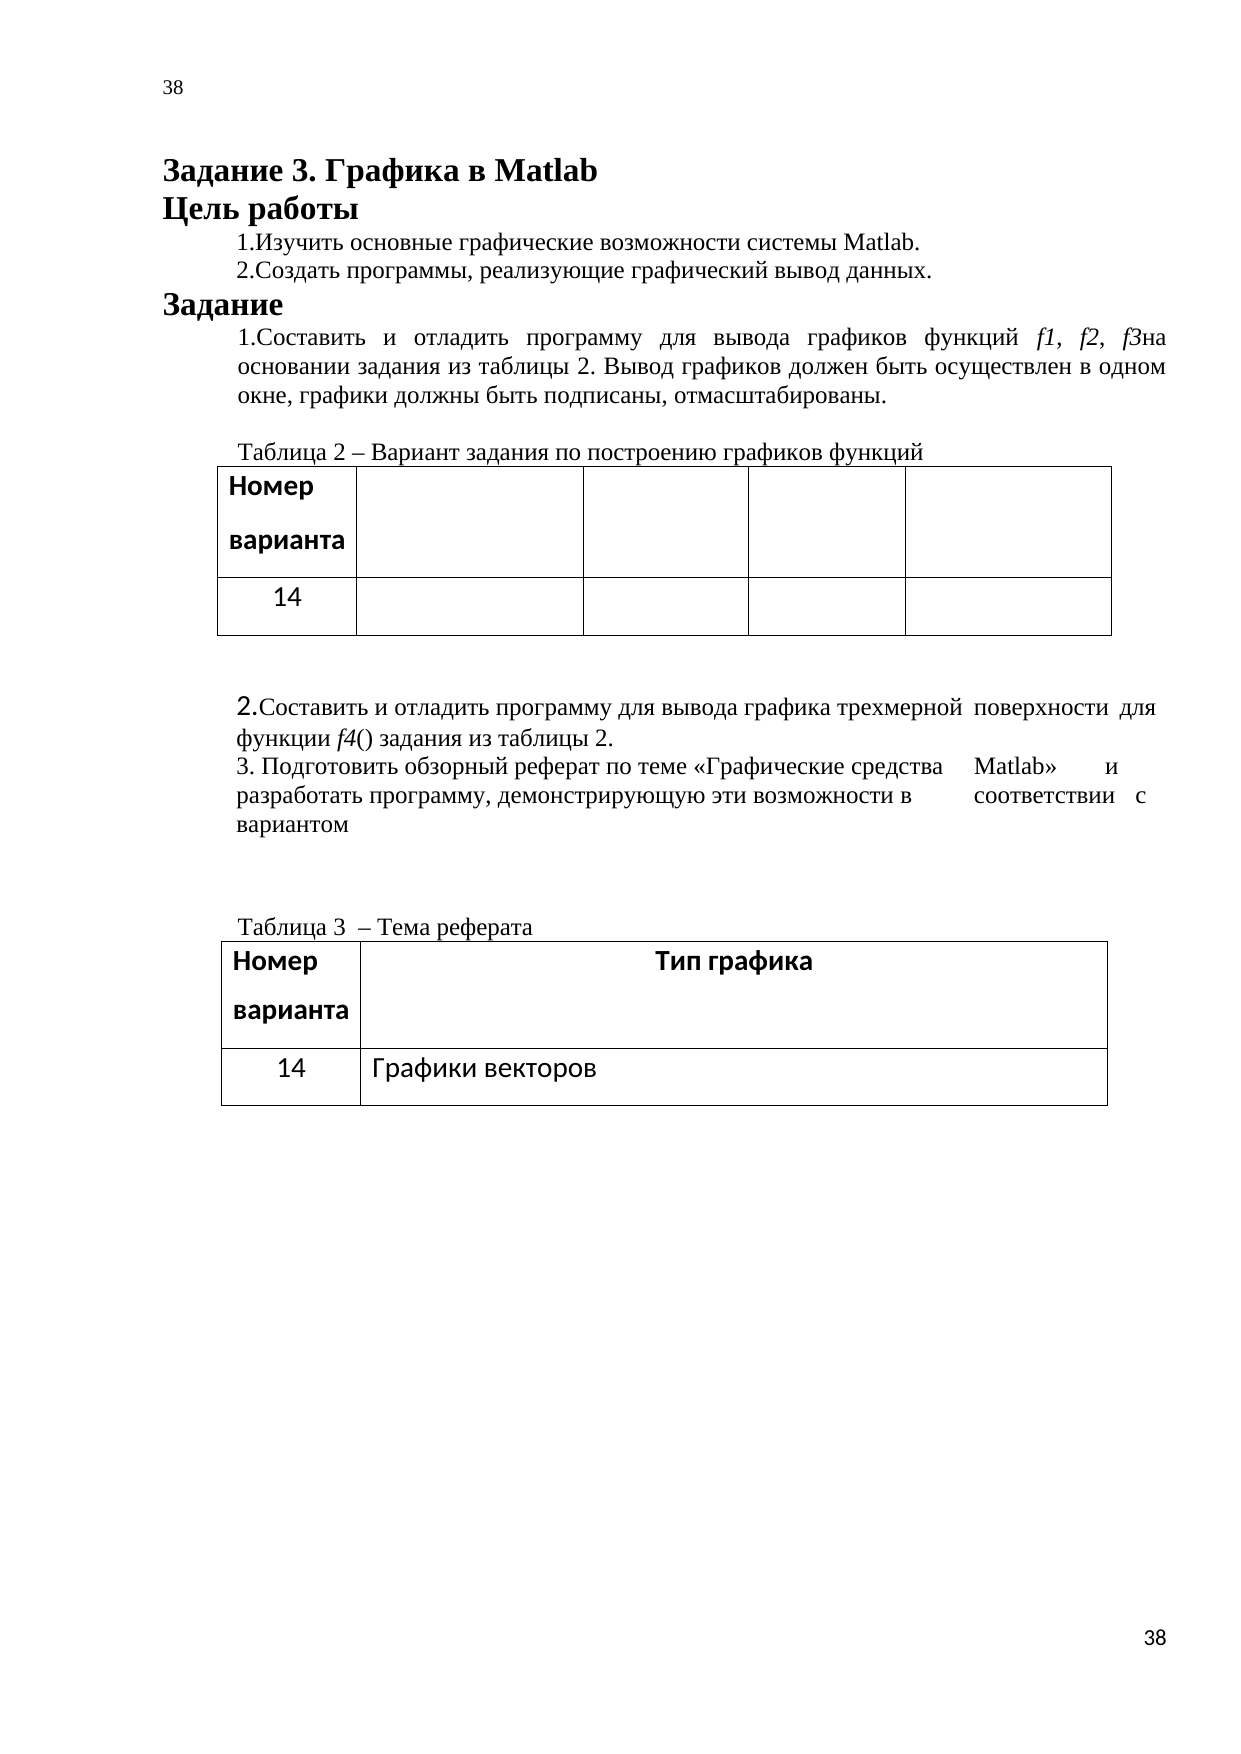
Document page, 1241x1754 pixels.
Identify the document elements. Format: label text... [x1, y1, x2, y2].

text Таблица 2 – Вариант задания по построению графиков функций [162, 437, 1166, 466]
text 1.Составить и отладить программу для вывода графиков функций f1, f2, f3на основании задания из таблицы 2. Вывод графиков должен быть осуществлен в одном окне, графики должны быть подписаны, отмасштабированы. [237, 322, 1166, 409]
table_cell [749, 578, 905, 635]
text Таблица 3 – Тема реферата [162, 912, 1166, 941]
list 2.Создать программы, реализующие графический вывод данных. [236, 255, 1166, 284]
table_cell 14 [222, 1049, 360, 1105]
table_cell 14 [218, 578, 356, 635]
table_header [906, 467, 1111, 577]
table_header Номер варианта [218, 467, 356, 577]
table_header Тип графика [361, 942, 1107, 1048]
list 1.Изучить основные графические возможности системы Matlab. [236, 227, 1166, 255]
subtitle Задание 3. Графика в Matlab [162, 150, 1166, 188]
table_cell [906, 578, 1111, 635]
table_header Номер варианта [222, 942, 360, 1048]
text 3. Подготовить обзорный реферат по теме «Графические средства Matlab» и разработать программу, демонстрирующую эти возможности в соответствии с вариантом [162, 751, 1166, 838]
table_cell [584, 578, 748, 635]
table_header [749, 467, 905, 577]
subtitle Задание [162, 284, 1166, 322]
table_header [584, 467, 748, 577]
text 2.Составить и отладить программу для вывода графика трехмерной поверхности для функции f4() задания из таблицы 2. [162, 687, 1166, 751]
table_header [357, 467, 583, 577]
table_cell [357, 578, 583, 635]
table_cell Графики векторов [361, 1049, 1107, 1105]
subtitle Цель работы [162, 188, 1166, 227]
